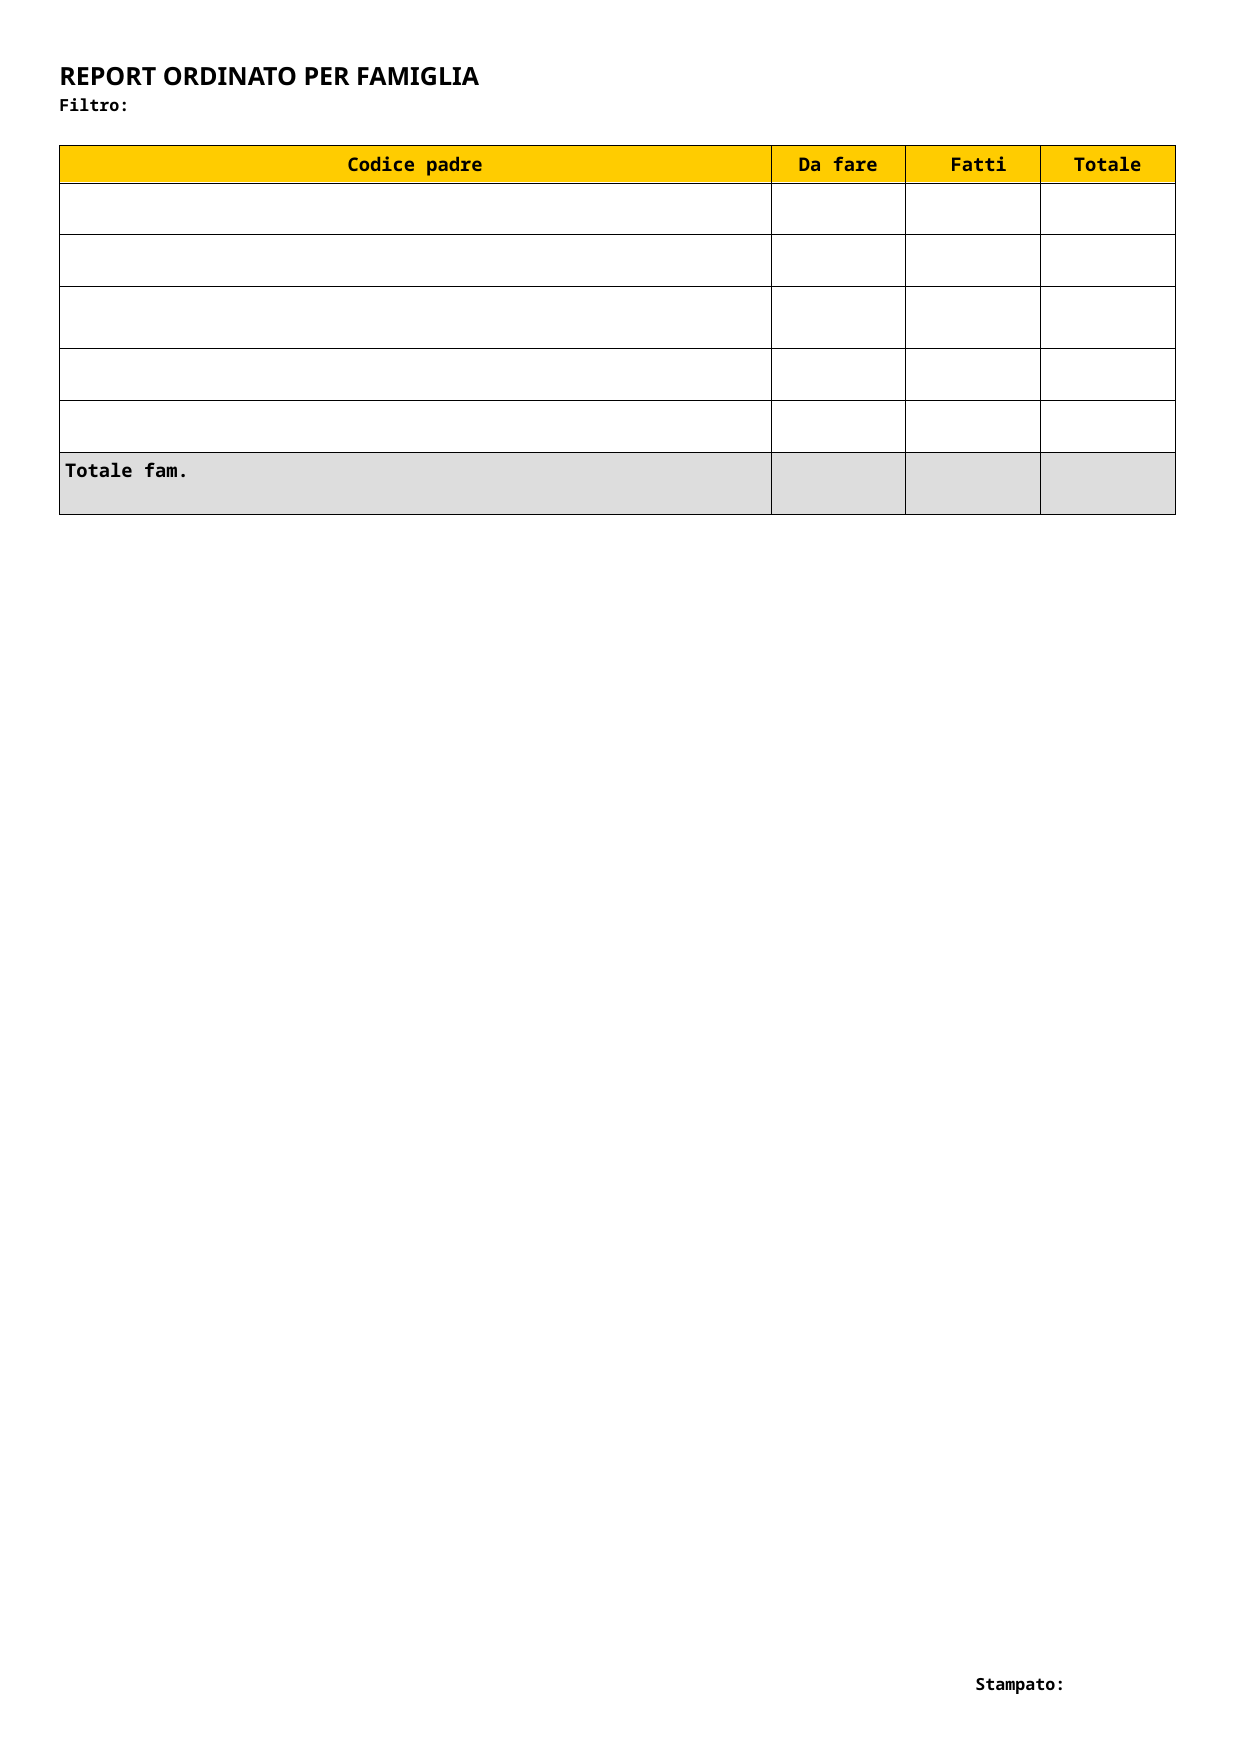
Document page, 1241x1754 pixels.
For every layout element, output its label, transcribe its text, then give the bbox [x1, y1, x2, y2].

table_cell [772, 184, 905, 234]
table_header Da fare [772, 146, 905, 182]
table_cell <int(line[2])> [1041, 453, 1175, 514]
table_cell [906, 184, 1040, 234]
table_header Codice padre [60, 146, 771, 182]
table_cell [59, 515, 636, 520]
table_cell </if> [59, 520, 636, 572]
table_cell <key> [60, 287, 771, 348]
table_cell <if test="type == 'L'"> [60, 235, 771, 286]
table_cell [1041, 349, 1175, 400]
table_cell [772, 401, 905, 452]
table_header Totale [1041, 146, 1175, 182]
table_cell [771, 515, 905, 520]
table_cell [906, 235, 1040, 286]
table_cell [771, 520, 905, 572]
table_cell [905, 515, 1040, 520]
table_cell </for> [59, 572, 636, 623]
table_cell <int(line[0])> [772, 453, 905, 514]
table_cell [1040, 515, 1175, 520]
table_cell <int(line[1])> [906, 453, 1040, 514]
table_cell </if> [60, 349, 771, 400]
table_cell [1040, 520, 1175, 572]
table_cell [906, 401, 1040, 452]
table_header Fatti [906, 146, 1040, 182]
table_cell <int(line[1])> [906, 287, 1040, 348]
table_cell [1041, 235, 1175, 286]
table_cell <int(line[0])> [772, 287, 905, 348]
table_cell [906, 349, 1040, 400]
table_cell <int(line[2])> [1041, 287, 1175, 348]
table_cell [1041, 401, 1175, 452]
table_cell [1041, 184, 1175, 234]
table_cell [905, 572, 1040, 623]
table_cell [772, 349, 905, 400]
table_cell [636, 520, 771, 572]
table_cell [636, 572, 771, 623]
table_cell [636, 515, 771, 520]
table_cell <if test="type == 'T'"> [60, 401, 771, 452]
table_cell Totale fam. <key> [60, 453, 771, 514]
table_cell [905, 520, 1040, 572]
table_cell [772, 235, 905, 286]
table_cell [1040, 572, 1175, 623]
table_cell <for each="(type, key, line) in get_object_grouped_family_line(data)"> [60, 184, 771, 234]
table_cell [771, 572, 905, 623]
